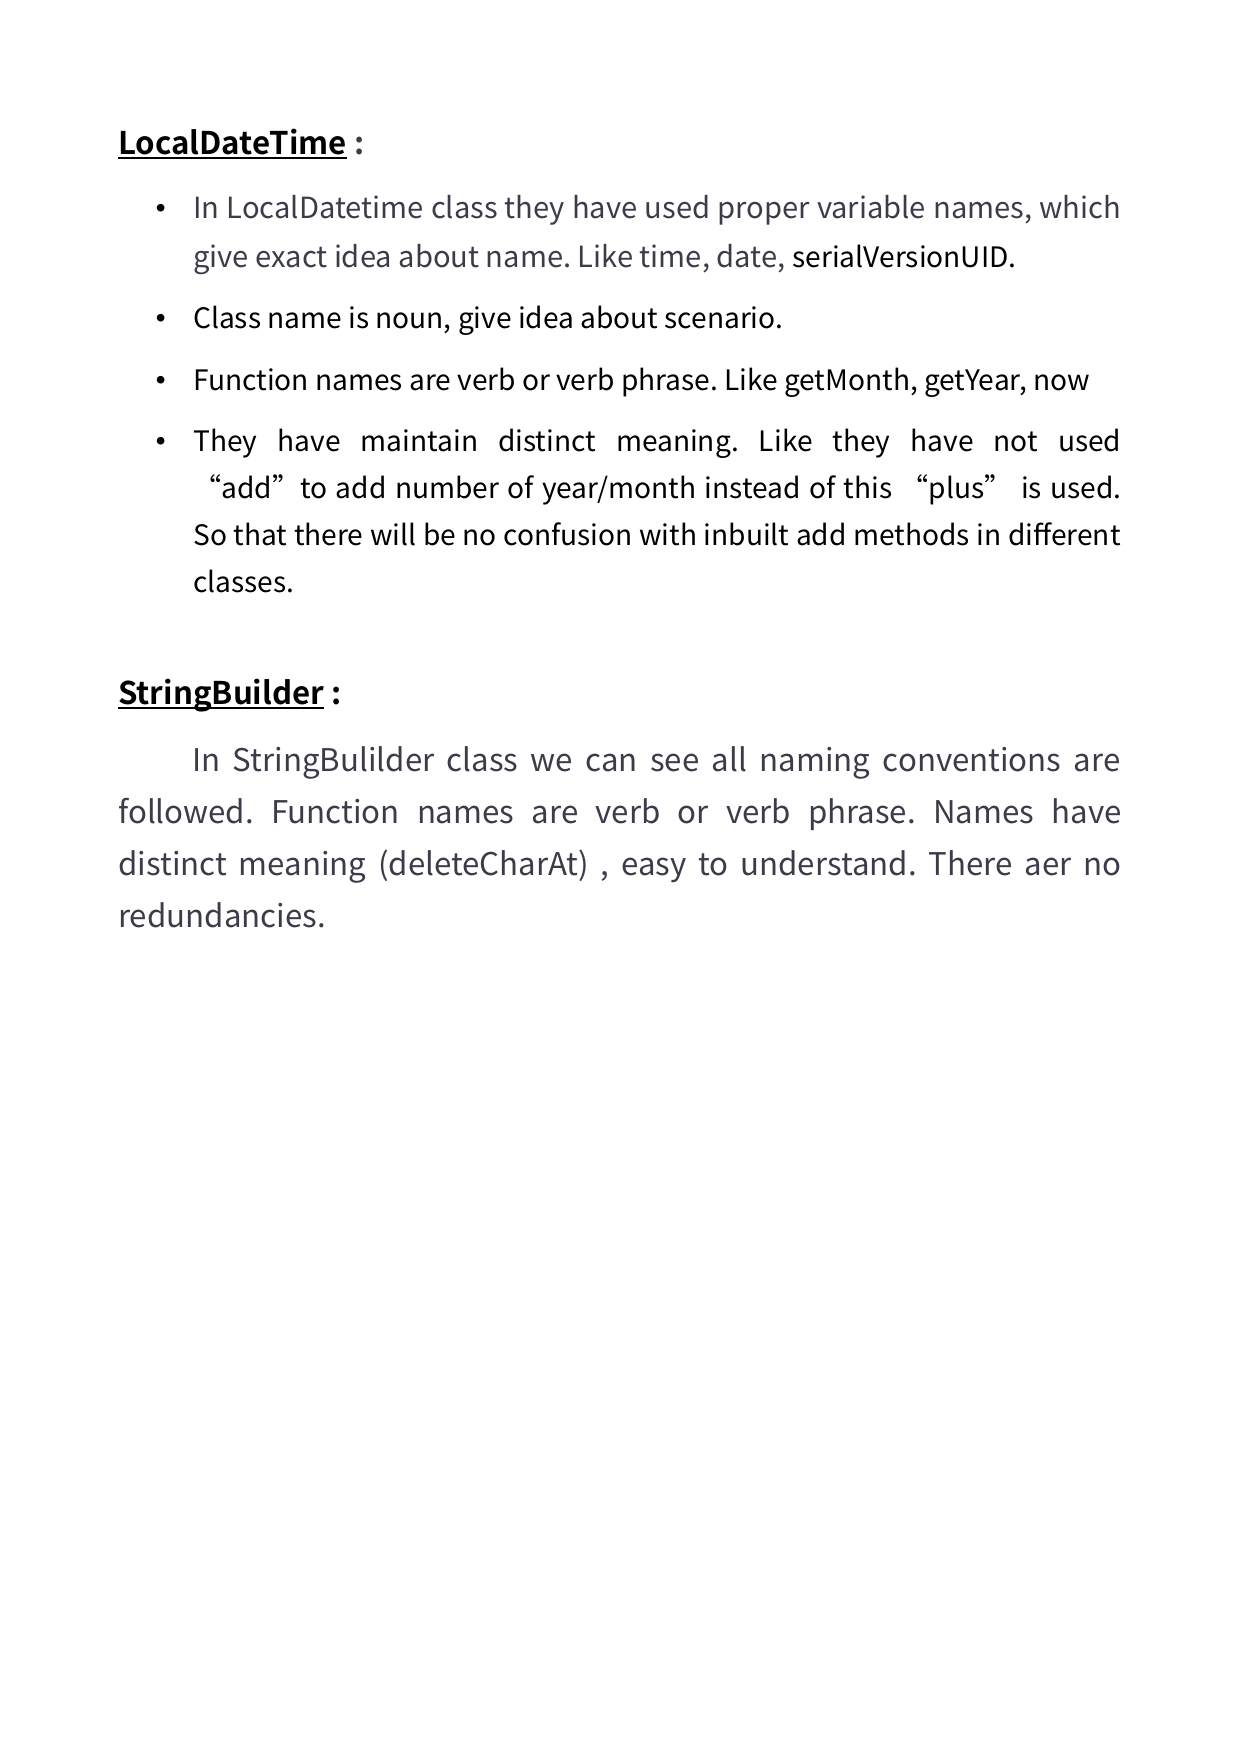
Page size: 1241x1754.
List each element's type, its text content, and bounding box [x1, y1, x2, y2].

list Class name is noun, give idea about scenario. [156, 296, 1122, 337]
text LocalDateTime : [118, 118, 1122, 163]
list They have maintain distinct meaning. Like they have not used “add”to add number of year/month instead of this “plus” is used. So that there will be no confusion with inbuilt add methods in different classes. [156, 419, 1122, 600]
list Function names are verb or verb phrase. Like getMonth, getYear, now [156, 358, 1122, 398]
text StringBuilder : [118, 668, 1122, 713]
list In LocalDatetime class they have used proper variable names, which give exact idea about name. Like time, date, serialVersionUID. [156, 185, 1122, 276]
text In StringBulilder class we can see all naming conventions are followed. Function names are verb or verb phrase. Names have distinct meaning (deleteCharAt) , easy to understand. There aer no redundancies. [118, 735, 1122, 936]
